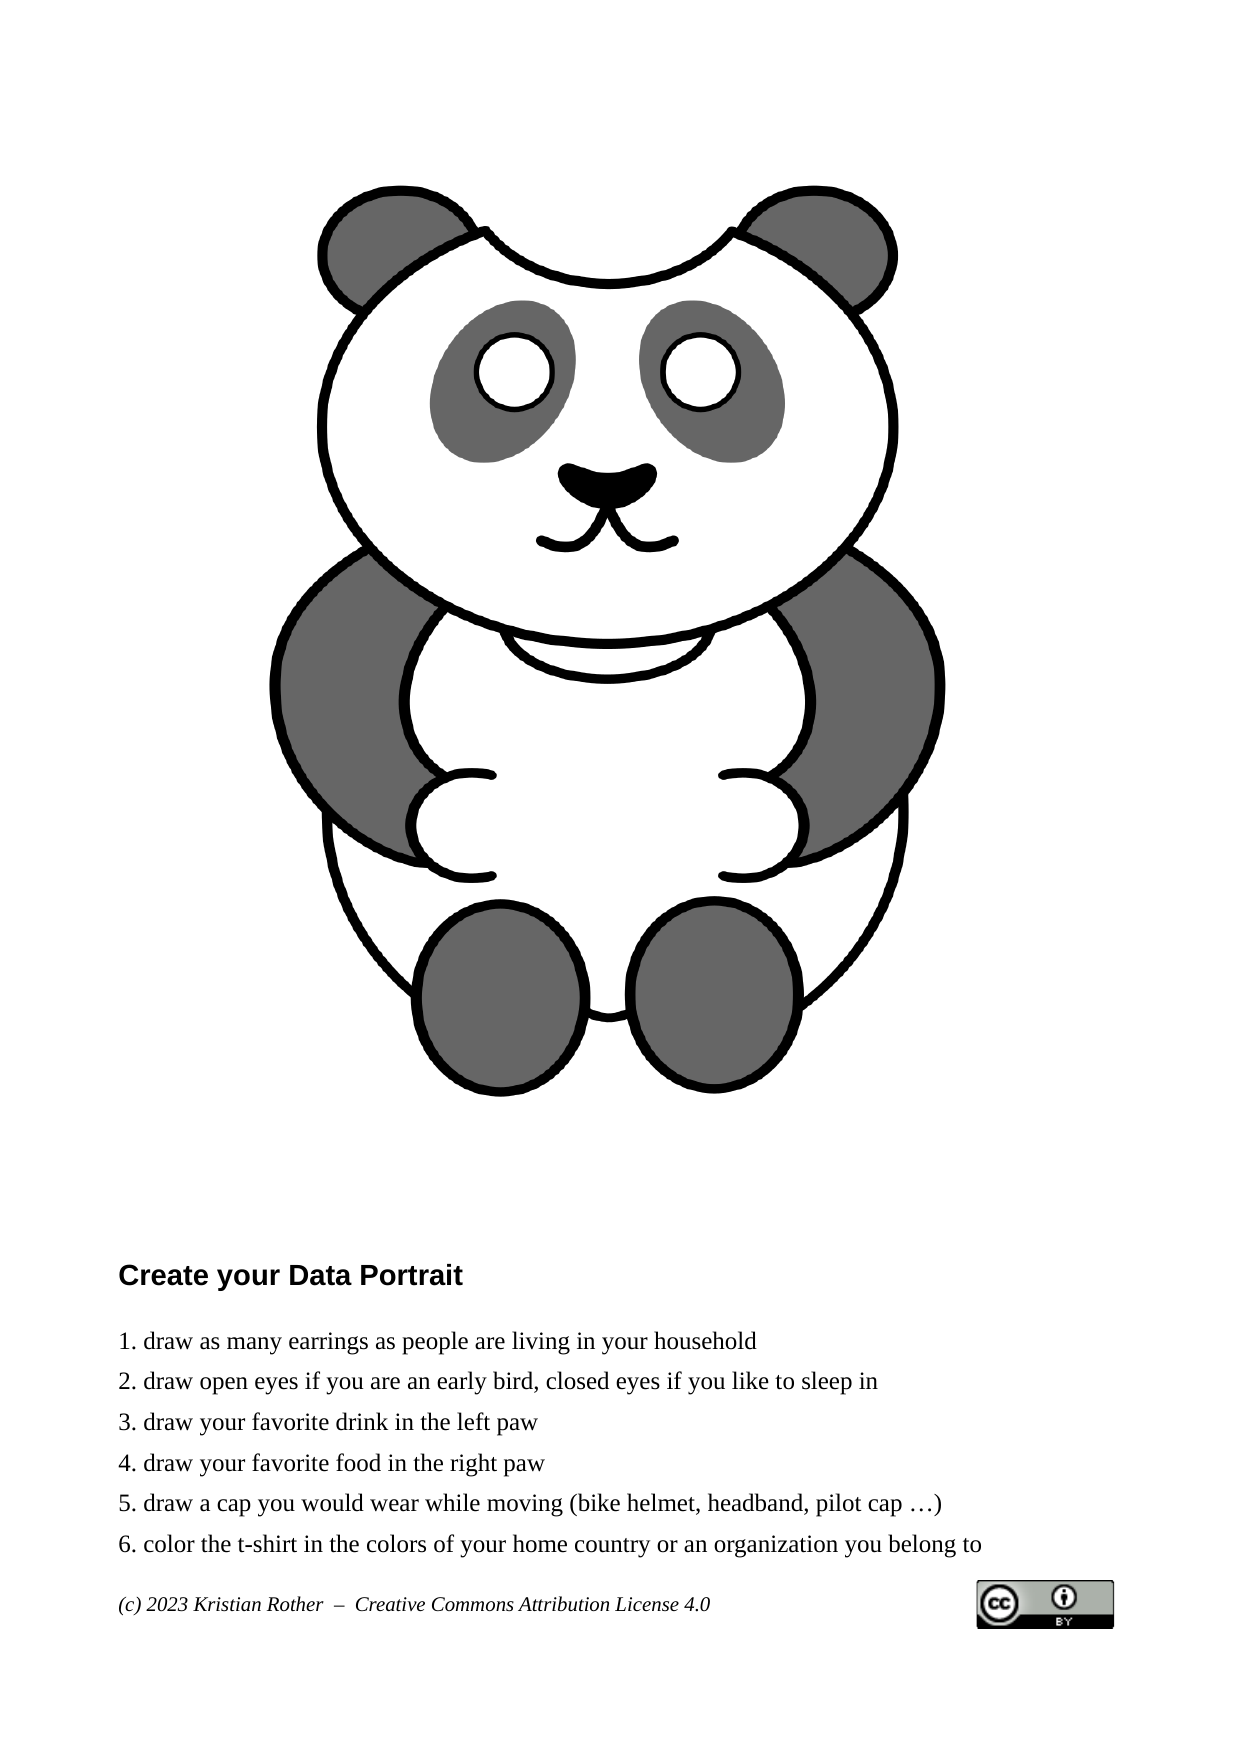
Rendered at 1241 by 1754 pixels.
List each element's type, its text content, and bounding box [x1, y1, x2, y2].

text 6. color the t-shirt in the colors of your home country or an organization you belong to [118, 1529, 1122, 1558]
text 3. draw your favorite drink in the left paw [118, 1407, 1122, 1436]
text 2. draw open eyes if you are an early bird, closed eyes if you like to sleep in [118, 1366, 1122, 1395]
text 5. draw a cap you would wear while moving (bike helmet, headband, pilot cap …) [118, 1488, 1122, 1517]
text 4. draw your favorite food in the right paw [118, 1448, 1122, 1476]
picture [976, 1580, 1115, 1629]
text (c) 2023 Kristian Rother – Creative Commons Attribution License 4.0 [118, 1592, 976, 1616]
text 1. draw as many earrings as people are living in your household [118, 1326, 1122, 1354]
text Create your Data Portrait [118, 1258, 1122, 1291]
picture [135, 150, 1106, 1229]
